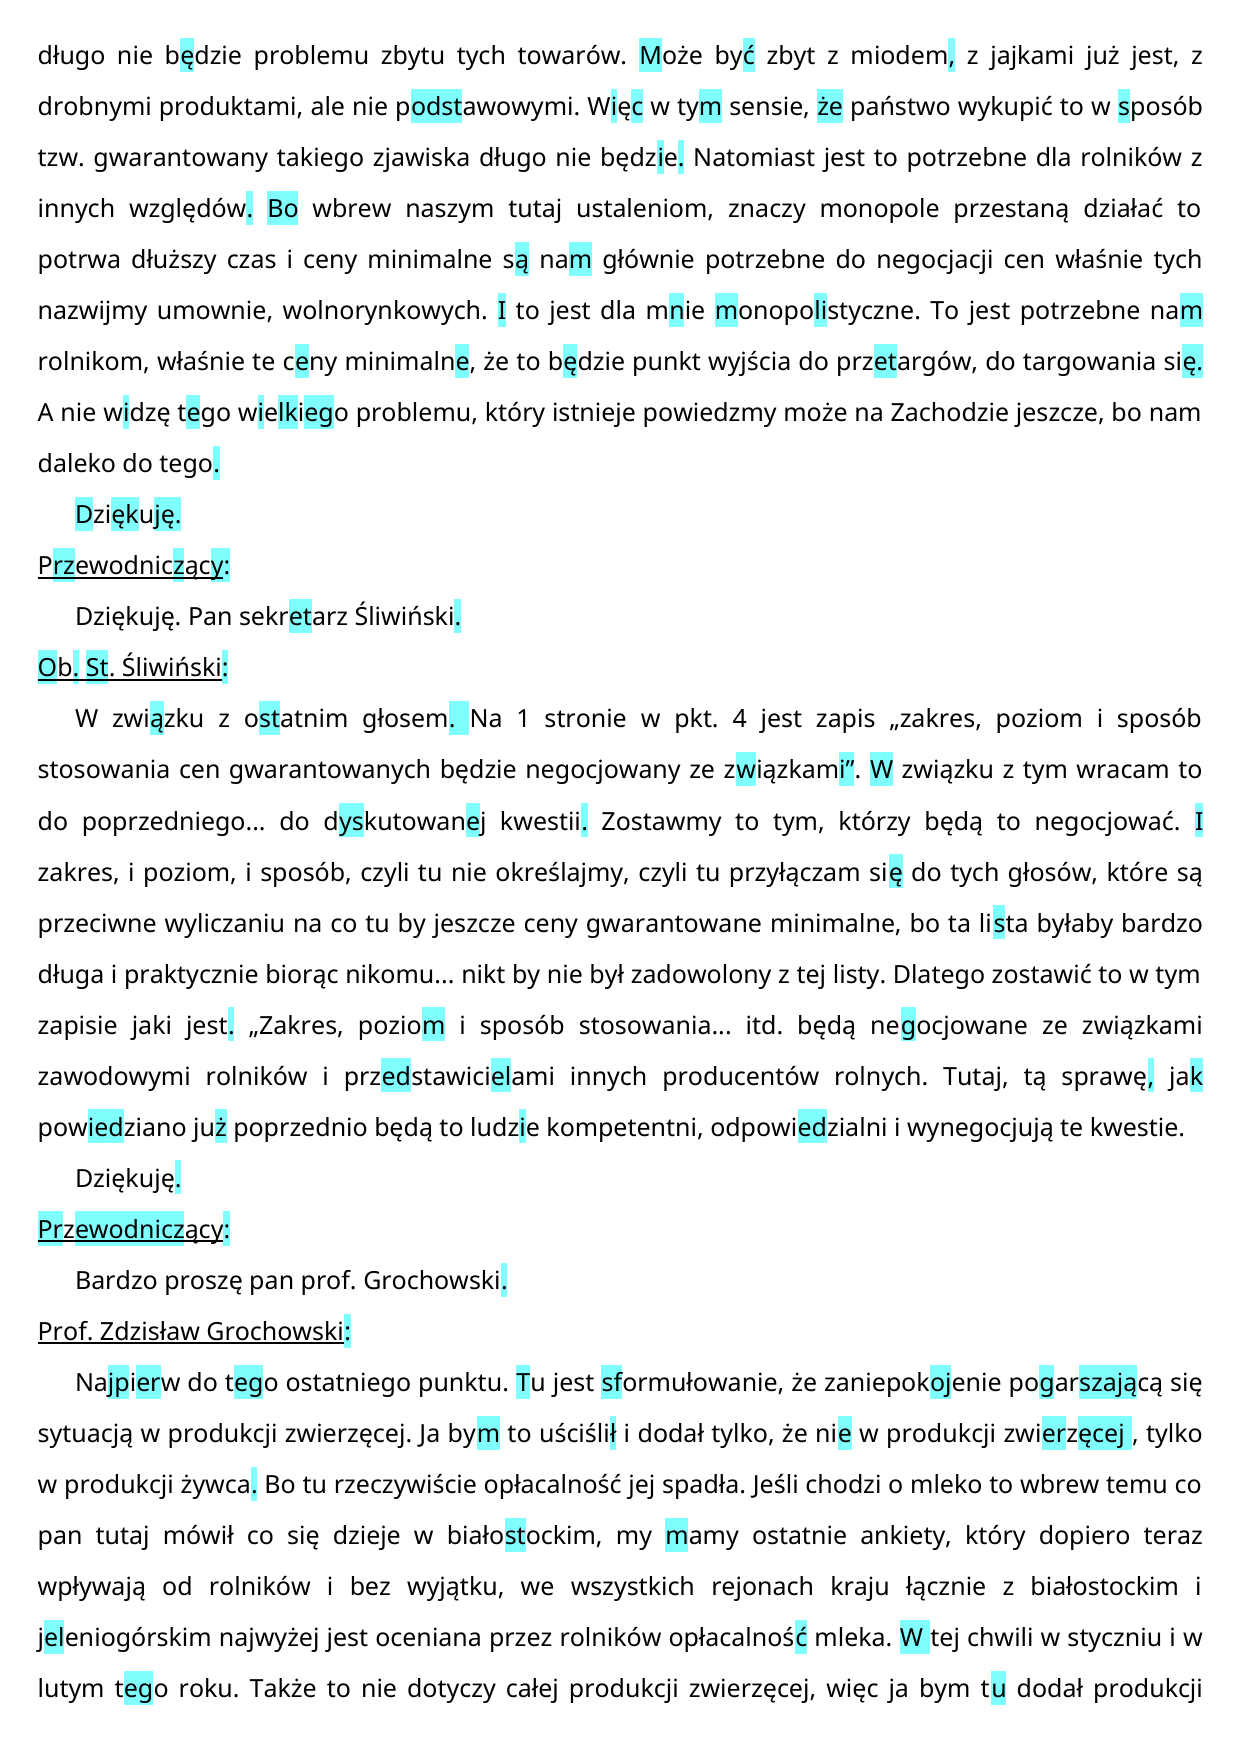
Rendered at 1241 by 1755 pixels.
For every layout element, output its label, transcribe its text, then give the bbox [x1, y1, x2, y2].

text Prof. Zdzisław Grochowski: [37, 1313, 1203, 1348]
text Ob. St. Śliwiński: [37, 650, 1203, 684]
text Przewodniczący: [37, 548, 1203, 582]
text Najpierw do tego ostatniego punktu. Tu jest sformułowanie, że zaniepokojenie pogarszającą się sytuacją w produkcji zwierzęcej. Ja bym to uściślił i dodał tylko, że nie w produkcji zwierzęcej , tylko w produkcji żywca. Bo tu rzeczywiście opłacalność jej spadła. Jeśli chodzi o mleko to wbrew temu co pan tutaj mówił co się dzieje w białostockim, my mamy ostatnie ankiety, który dopiero teraz wpływają od rolników i bez wyjątku, we wszystkich rejonach kraju łącznie z białostockim i jeleniogórskim najwyżej jest oceniana przez rolników opłacalność mleka. W tej chwili w styczniu i w lutym tego roku. Także to nie dotyczy całej produkcji zwierzęcej, więc ja bym tu dodał produkcji [37, 1364, 1203, 1705]
text długo nie będzie problemu zbytu tych towarów. Może być zbyt z miodem, z jajkami już jest, z drobnymi produktami, ale nie podstawowymi. Więc w tym sensie, że państwo wykupić to w sposób tzw. gwarantowany takiego zjawiska długo nie będzie. Natomiast jest to potrzebne dla rolników z innych względów. Bo wbrew naszym tutaj ustaleniom, znaczy monopole przestaną działać to potrwa dłuższy czas i ceny minimalne są nam głównie potrzebne do negocjacji cen właśnie tych nazwijmy umownie, wolnorynkowych. I to jest dla mnie monopolistyczne. To jest potrzebne nam rolnikom, właśnie te ceny minimalne, że to będzie punkt wyjścia do przetargów, do targowania się. A nie widzę tego wielkiego problemu, który istnieje powiedzmy może na Zachodzie jeszcze, bo nam daleko do tego. [37, 37, 1203, 480]
text Dziękuję. [37, 497, 1203, 531]
text Bardzo proszę pan prof. Grochowski. [37, 1262, 1203, 1297]
text W związku z ostatnim głosem. Na 1 stronie w pkt. 4 jest zapis „zakres, poziom i sposób stosowania cen gwarantowanych będzie negocjowany ze związkami”. W związku z tym wracam to do poprzedniego... do dyskutowanej kwestii. Zostawmy to tym, którzy będą to negocjować. I zakres, i poziom, i sposób, czyli tu nie określajmy, czyli tu przyłączam się do tych głosów, które są przeciwne wyliczaniu na co tu by jeszcze ceny gwarantowane minimalne, bo ta lista byłaby bardzo długa i praktycznie biorąc nikomu... nikt by nie był zadowolony z tej listy. Dlatego zostawić to w tym zapisie jaki jest. „Zakres, poziom i sposób stosowania... itd. będą negocjowane ze związkami zawodowymi rolników i przedstawicielami innych producentów rolnych. Tutaj, tą sprawę, jak powiedziano już poprzednio będą to ludzie kompetentni, odpowiedzialni i wynegocjują te kwestie. [37, 701, 1203, 1143]
text Dziękuję. Pan sekretarz Śliwiński. [37, 599, 1203, 633]
text Dziękuję. [37, 1160, 1203, 1194]
text Przewodniczący: [37, 1211, 1203, 1246]
